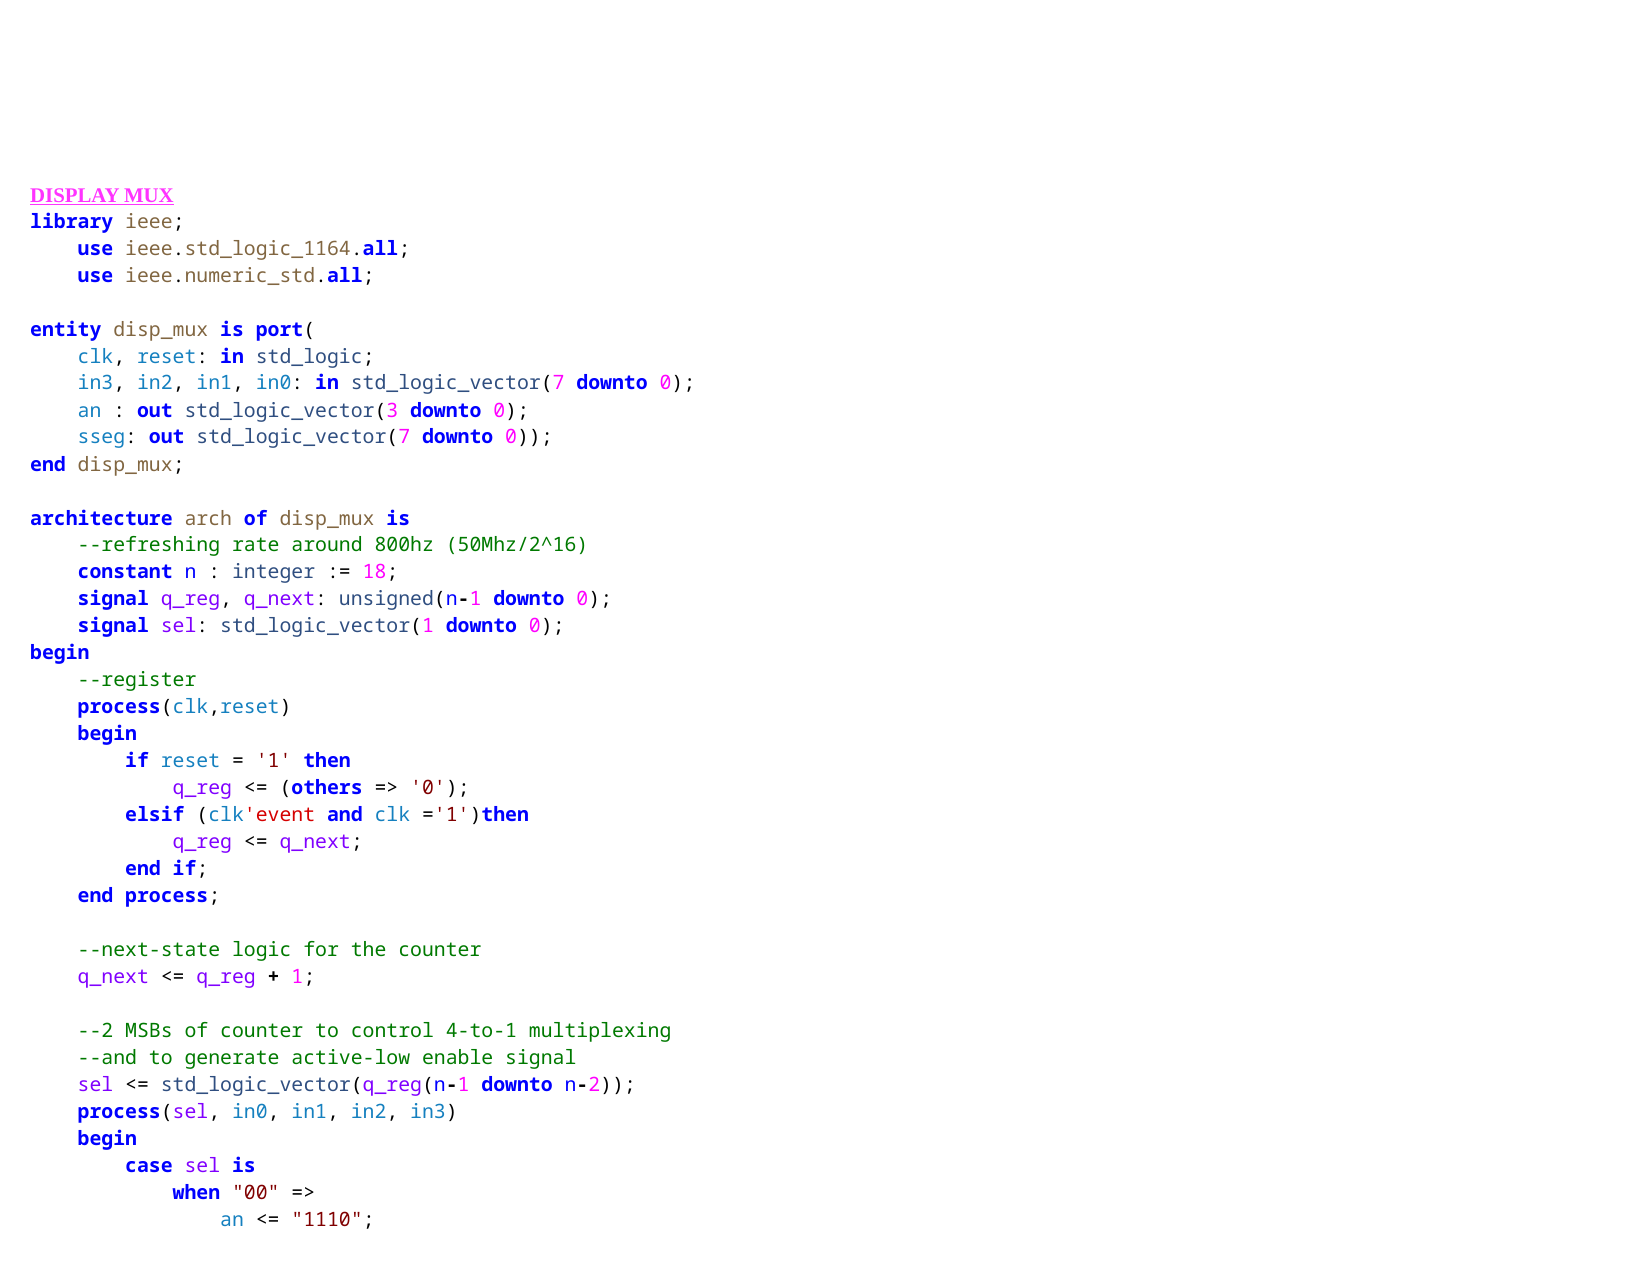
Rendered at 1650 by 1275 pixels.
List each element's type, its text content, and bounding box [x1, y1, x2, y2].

text process(clk,reset) [30, 693, 1620, 719]
text clk, reset: in std_logic; [30, 342, 1620, 369]
text --next-state logic for the counter [30, 935, 1620, 962]
text begin [30, 1124, 1620, 1151]
text --refreshing rate around 800hz (50Mhz/2^16) [30, 531, 1620, 558]
text signal sel: std_logic_vector(1 downto 0); [30, 612, 1620, 639]
text library ieee; [30, 207, 1620, 234]
text use ieee.std_logic_1164.all; [30, 234, 1620, 261]
text process(sel, in0, in1, in2, in3) [30, 1097, 1620, 1124]
text --and to generate active-low enable signal [30, 1043, 1620, 1070]
text begin [30, 719, 1620, 747]
text entity disp_mux is port( [30, 315, 1620, 342]
text q_next <= q_reg + 1; [30, 962, 1620, 989]
text end disp_mux; [30, 450, 1620, 477]
text q_reg <= q_next; [30, 827, 1620, 854]
text when "00" => [30, 1178, 1620, 1205]
text constant n : integer := 18; [30, 558, 1620, 585]
text an <= "1110"; [30, 1205, 1620, 1232]
text signal q_reg, q_next: unsigned(n-1 downto 0); [30, 585, 1620, 612]
text q_reg <= (others => '0'); [30, 773, 1620, 801]
text case sel is [30, 1151, 1620, 1178]
text end process; [30, 881, 1620, 908]
text in3, in2, in1, in0: in std_logic_vector(7 downto 0); [30, 369, 1620, 396]
text begin [30, 639, 1620, 666]
text --2 MSBs of counter to control 4-to-1 multiplexing [30, 1016, 1620, 1043]
text elsif (clk'event and clk ='1')then [30, 801, 1620, 827]
text --register [30, 666, 1620, 693]
text use ieee.numeric_std.all; [30, 261, 1620, 288]
text an : out std_logic_vector(3 downto 0); [30, 396, 1620, 423]
text end if; [30, 854, 1620, 881]
text if reset = '1' then [30, 747, 1620, 773]
text architecture arch of disp_mux is [30, 504, 1620, 531]
text sseg: out std_logic_vector(7 downto 0)); [30, 423, 1620, 450]
text sel <= std_logic_vector(q_reg(n-1 downto n-2)); [30, 1070, 1620, 1097]
text DISPLAY MUX [30, 183, 1620, 207]
